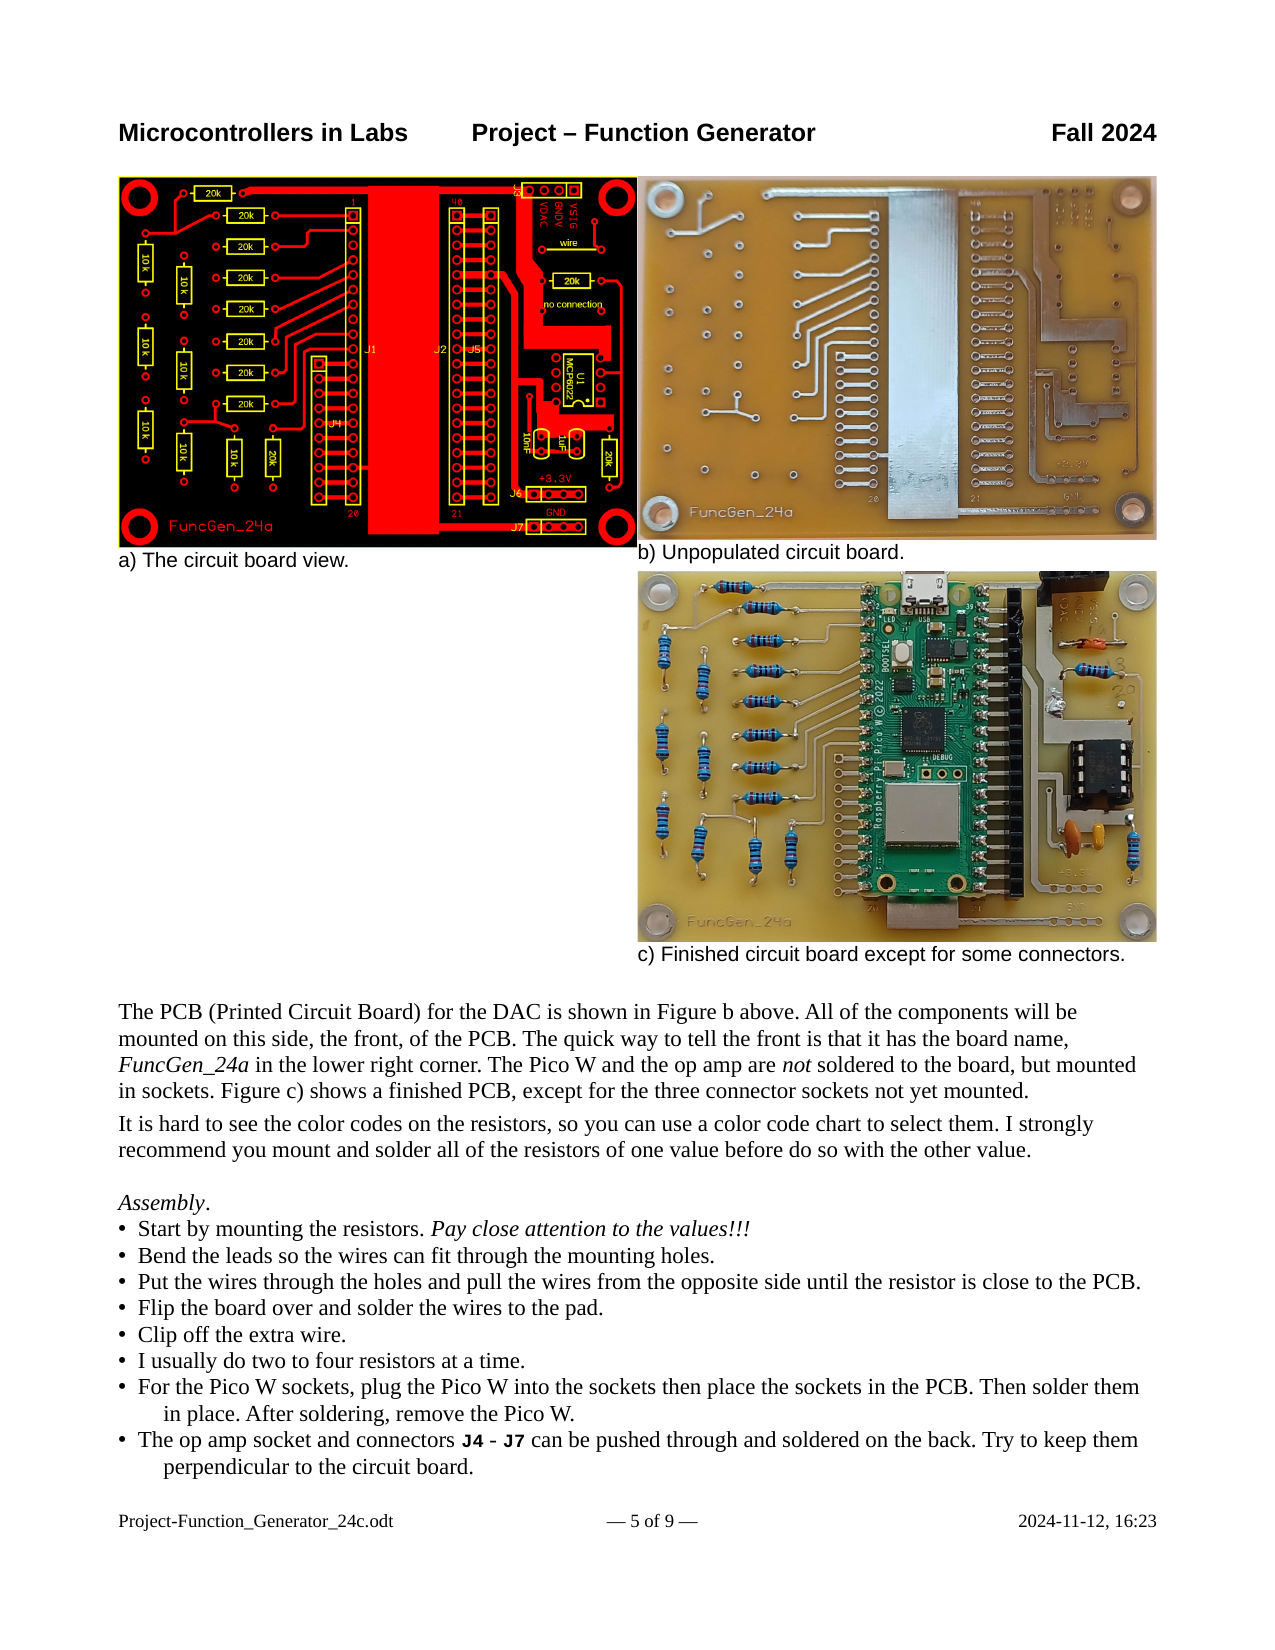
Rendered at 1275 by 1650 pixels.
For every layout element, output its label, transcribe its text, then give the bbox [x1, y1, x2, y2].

table_header a) The circuit board view. [118, 548, 637, 572]
table_cell c) Finished circuit board except for some connectors. [638, 942, 1157, 966]
list Clip off the extra wire. [118, 1321, 1157, 1347]
picture [118, 176, 1157, 548]
list For the Pico W sockets, plug the Pico W into the sockets then place the sockets in the PCB. Then solder them in place. After soldering, remove the Pico W. [118, 1373, 1157, 1426]
list I usually do two to four resistors at a time. [118, 1347, 1157, 1373]
table_header b) Unpopulated circuit board. [638, 540, 1157, 571]
list Bend the leads so the wires can fit through the mounting holes. [118, 1242, 1157, 1268]
list The op amp socket and connectors J4 - J7 can be pushed through and soldered on the back. Try to keep them perpendicular to the circuit board. [118, 1426, 1157, 1479]
text The PCB (Printed Circuit Board) for the DAC is shown in Figure b above. All of the components will be mounted on this side, the front, of the PCB. The quick way to tell the front is that it has the board name, FuncGen_24a in the lower right corner. The Pico W and the op amp are not soldered to the board, but mounted in sockets. Figure c) shows a finished PCB, except for the three connector sockets not yet mounted. [118, 998, 1157, 1104]
text It is hard to see the color codes on the resistors, so you can use a color code chart to select them. I strongly recommend you mount and solder all of the resistors of one value before do so with the other value. [118, 1110, 1157, 1163]
list Flip the board over and solder the wires to the pad. [118, 1294, 1157, 1321]
text Assembly. [118, 1189, 1157, 1215]
table_cell [118, 572, 637, 966]
picture [637, 571, 1157, 942]
list Put the wires through the holes and pull the wires from the opposite side until the resistor is close to the PCB. [118, 1268, 1157, 1294]
list Start by mounting the resistors. Pay close attention to the values!!! [118, 1215, 1157, 1242]
